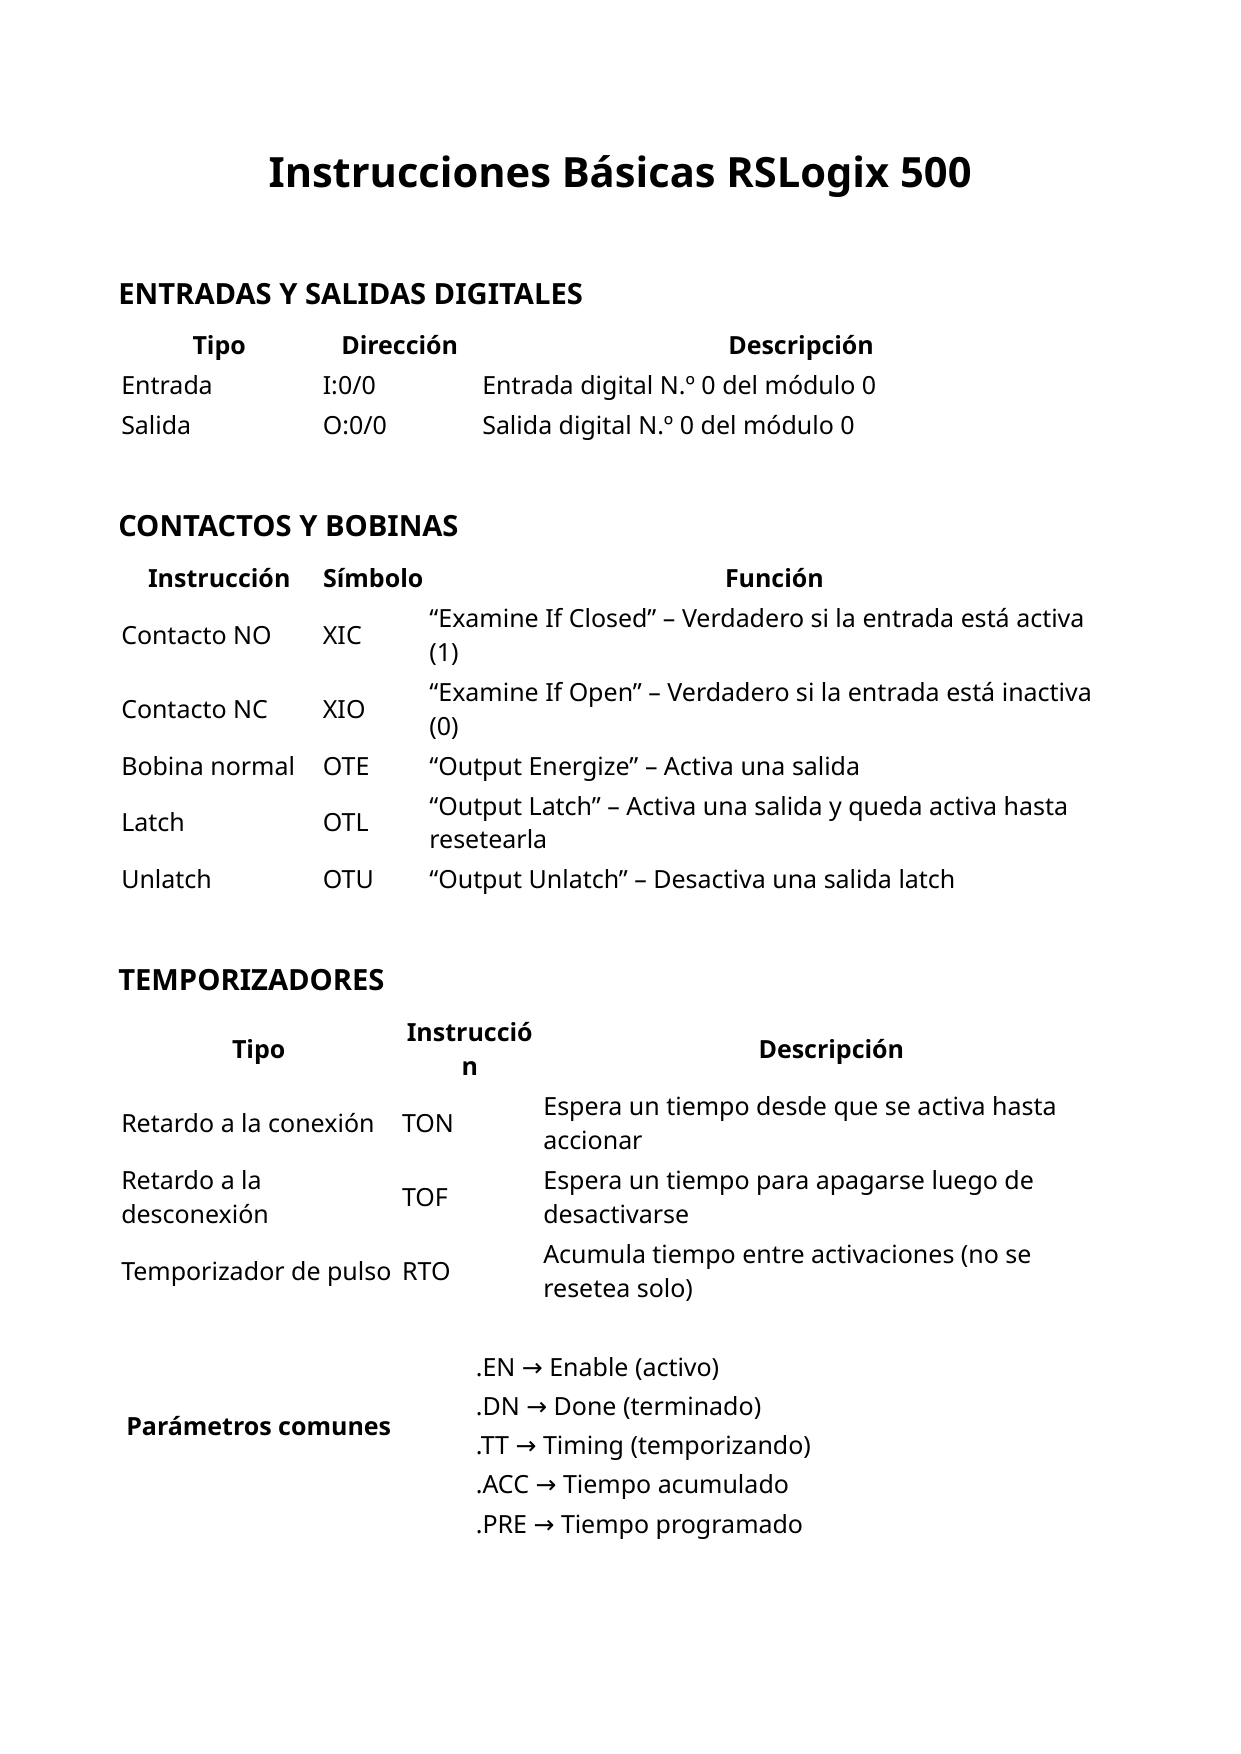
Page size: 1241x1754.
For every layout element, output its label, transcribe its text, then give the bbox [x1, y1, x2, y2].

table_header Instrucción [118, 558, 320, 597]
subtitle ENTRADAS Y SALIDAS DIGITALES [118, 233, 1122, 313]
table_header Símbolo [320, 558, 426, 597]
table_cell XIO [320, 671, 426, 745]
table_header Descripción [479, 325, 1123, 365]
subtitle Instrucciones Básicas RSLogix 500 [118, 143, 1122, 200]
table_header Dirección [320, 325, 479, 365]
table_cell Retardo a la desconexión [118, 1160, 399, 1234]
table_cell Latch [118, 785, 320, 859]
table_cell Salida digital N.º 0 del módulo 0 [479, 405, 1123, 445]
table_cell TOF [399, 1160, 540, 1234]
table_cell Salida [118, 405, 320, 445]
table_cell Unlatch [118, 859, 320, 899]
table_cell .EN → Enable (activo) .DN → Done (terminado) .TT → Timing (temporizando) .ACC → Tiempo acumulado .PRE → Tiempo programado [399, 1308, 1122, 1562]
table_cell TON [399, 1086, 540, 1160]
table_cell “Examine If Open” – Verdadero si la entrada está inactiva (0) [426, 671, 1122, 745]
table_cell Contacto NC [118, 671, 320, 745]
table_cell I:0/0 [320, 365, 479, 405]
table_header Instrucción [399, 1012, 540, 1086]
table_cell Temporizador de pulso [118, 1234, 399, 1308]
table_header Función [426, 558, 1122, 597]
table_cell Retardo a la conexión [118, 1086, 399, 1160]
table_cell OTL [320, 785, 426, 859]
table_header Descripción [540, 1012, 1122, 1086]
table_cell Parámetros comunes [118, 1308, 399, 1562]
table_cell Bobina normal [118, 745, 320, 785]
table_cell “Examine If Closed” – Verdadero si la entrada está activa (1) [426, 598, 1122, 671]
subtitle CONTACTOS Y BOBINAS [118, 466, 1122, 545]
table_cell OTU [320, 859, 426, 899]
table_cell “Output Unlatch” – Desactiva una salida latch [426, 859, 1122, 899]
table_header Tipo [118, 325, 320, 365]
table_cell “Output Latch” – Activa una salida y queda activa hasta resetearla [426, 785, 1122, 859]
table_cell Acumula tiempo entre activaciones (no se resetea solo) [540, 1234, 1122, 1308]
table_cell XIC [320, 598, 426, 671]
table_cell Espera un tiempo desde que se activa hasta accionar [540, 1086, 1122, 1160]
table_cell Entrada digital N.º 0 del módulo 0 [479, 365, 1123, 405]
table_cell Espera un tiempo para apagarse luego de desactivarse [540, 1160, 1122, 1234]
subtitle TEMPORIZADORES [118, 920, 1122, 999]
table_cell OTE [320, 745, 426, 785]
table_cell “Output Energize” – Activa una salida [426, 745, 1122, 785]
table_cell Entrada [118, 365, 320, 405]
table_cell Contacto NO [118, 598, 320, 671]
table_cell RTO [399, 1234, 540, 1308]
table_cell O:0/0 [320, 405, 479, 445]
table_header Tipo [118, 1012, 399, 1086]
